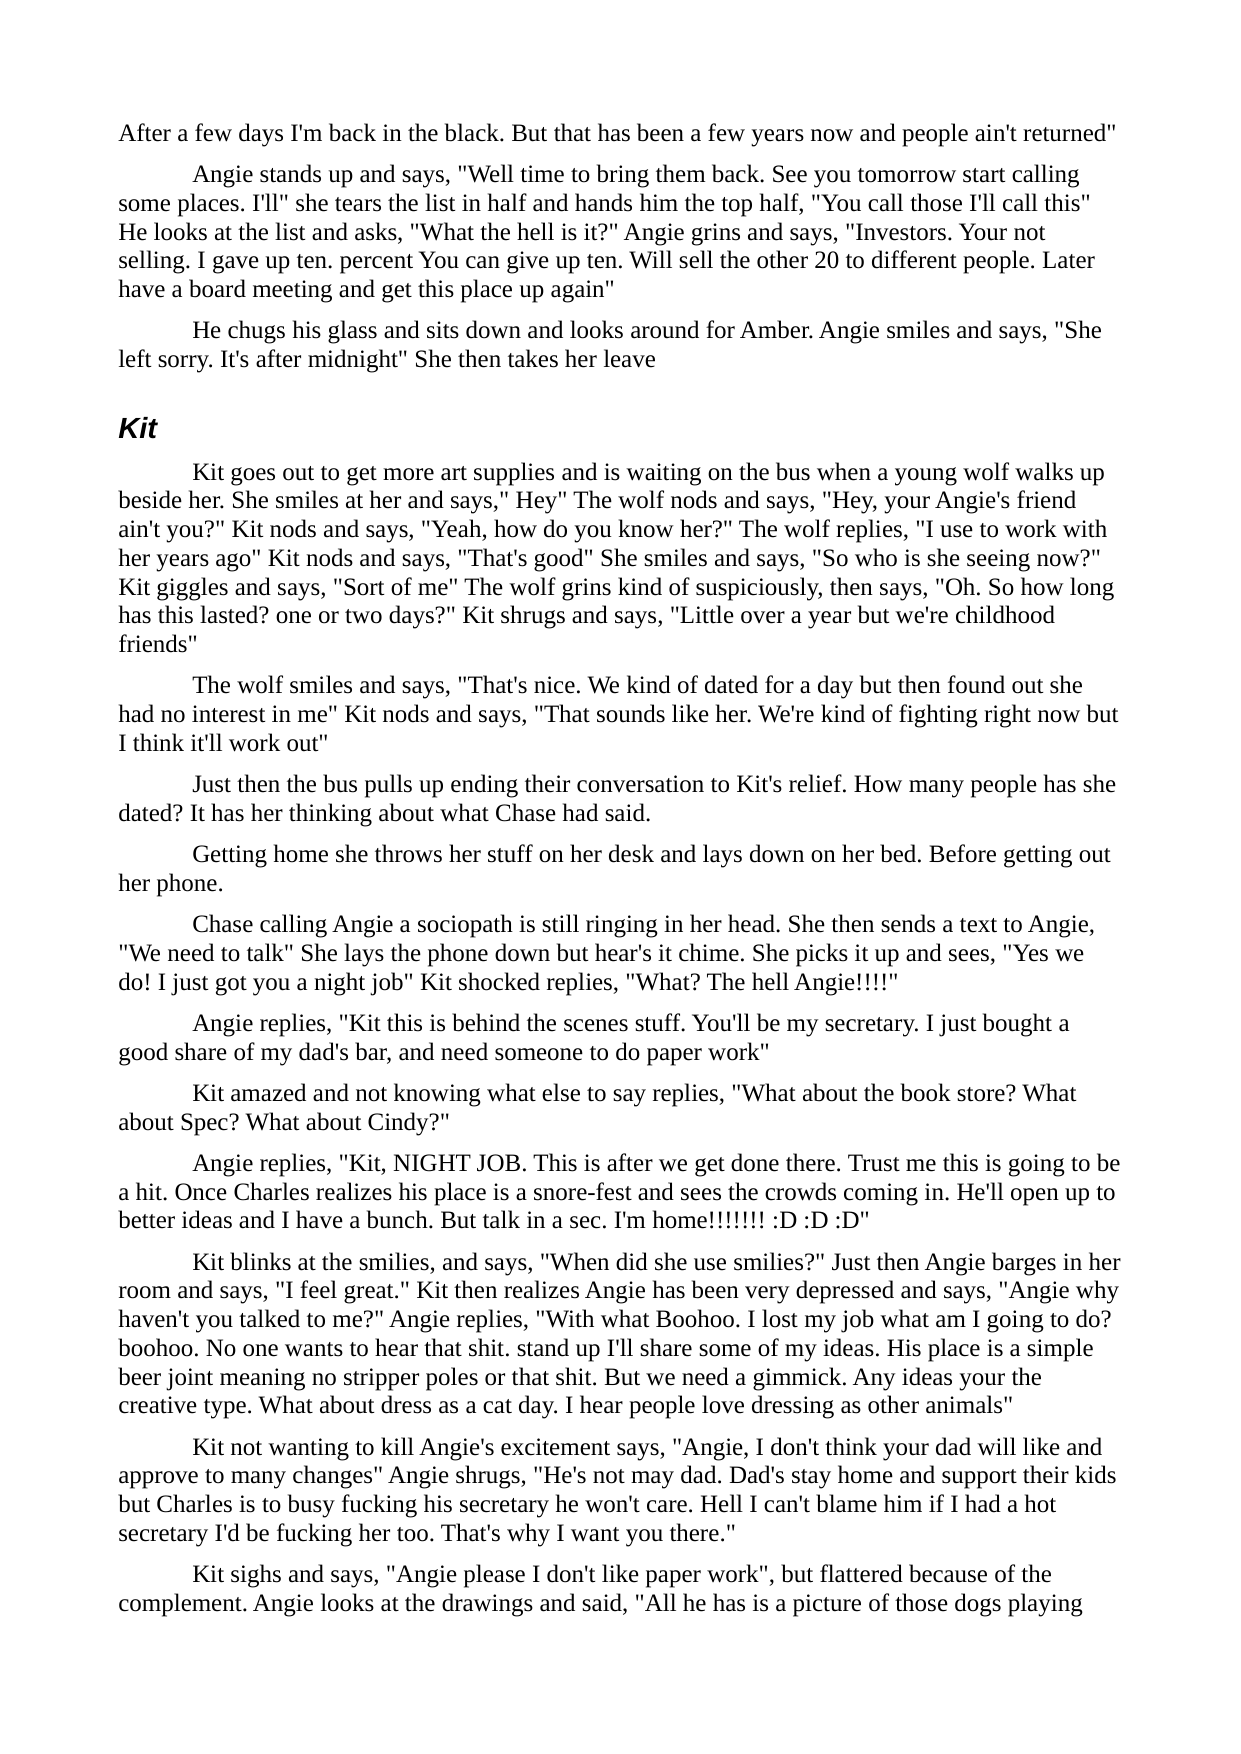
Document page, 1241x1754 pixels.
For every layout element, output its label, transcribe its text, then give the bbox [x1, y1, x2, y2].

text After a few days I'm back in the black. But that has been a few years now and people ain't returned" [118, 118, 1122, 147]
text Just then the bus pulls up ending their conversation to Kit's relief. How many people has she dated? It has her thinking about what Chase had said. [118, 769, 1122, 827]
text Angie replies, "Kit, NIGHT JOB. This is after we get done there. Trust me this is going to be a hit. Once Charles realizes his place is a snore-fest and sees the crowds coming in. He'll open up to better ideas and I have a bunch. But talk in a sec. I'm home!!!!!!! :D :D :D" [118, 1148, 1122, 1234]
text Angie stands up and says, "Well time to bring them back. See you tomorrow start calling some places. I'll" she tears the list in half and hands him the top half, "You call those I'll call this" He looks at the list and asks, "What the hell is it?" Angie grins and says, "Investors. Your not selling. I gave up ten. percent You can give up ten. Will sell the other 20 to different people. Later have a board meeting and get this place up again" [118, 159, 1122, 303]
text Kit goes out to get more art supplies and is waiting on the bus when a young wolf walks up beside her. She smiles at her and says," Hey" The wolf nods and says, "Hey, your Angie's friend ain't you?" Kit nods and says, "Yeah, how do you know her?" The wolf replies, "I use to work with her years ago" Kit nods and says, "That's good" She smiles and says, "So who is she seeing now?" Kit giggles and says, "Sort of me" The wolf grins kind of suspiciously, then says, "Oh. So how long has this lasted? one or two days?" Kit shrugs and says, "Little over a year but we're childhood friends" [118, 457, 1122, 658]
text Chase calling Angie a sociopath is still ringing in her head. She then sends a text to Angie, "We need to talk" She lays the phone down but hear's it chime. She picks it up and sees, "Yes we do! I just got you a night job" Kit shocked replies, "What? The hell Angie!!!!" [118, 909, 1122, 995]
text Getting home she throws her stuff on her desk and lays down on her bed. Before getting out her phone. [118, 839, 1122, 897]
text The wolf smiles and says, "That's nice. We kind of dated for a day but then found out she had no interest in me" Kit nods and says, "That sounds like her. We're kind of fighting right now but I think it'll work out" [118, 670, 1122, 757]
text Angie replies, "Kit this is behind the scenes stuff. You'll be my secretary. I just bought a good share of my dad's bar, and need someone to do paper work" [118, 1008, 1122, 1065]
text He chugs his glass and sits down and looks around for Amber. Angie smiles and says, "She left sorry. It's after midnight" She then takes her leave [118, 316, 1122, 373]
text Kit blinks at the smilies, and says, "When did she use smilies?" Just then Angie barges in her room and says, "I feel great." Kit then realizes Angie has been very depressed and says, "Angie why haven't you talked to me?" Angie replies, "With what Boohoo. I lost my job what am I going to do? boohoo. No one wants to hear that shit. stand up I'll share some of my ideas. His place is a simple beer joint meaning no stripper poles or that shit. But we need a gimmick. Any ideas your the creative type. What about dress as a cat day. I hear people love dressing as other animals" [118, 1247, 1122, 1419]
text Kit sighs and says, "Angie please I don't like paper work", but flattered because of the complement. Angie looks at the drawings and said, "All he has is a picture of those dogs playing [118, 1559, 1122, 1617]
subtitle Kit [118, 411, 1122, 444]
text Kit amazed and not knowing what else to say replies, "What about the book store? What about Spec? What about Cindy?" [118, 1078, 1122, 1135]
text Kit not wanting to kill Angie's excitement says, "Angie, I don't think your dad will like and approve to many changes" Angie shrugs, "He's not may dad. Dad's stay home and support their kids but Charles is to busy fucking his secretary he won't care. Hell I can't blame him if I had a hot secretary I'd be fucking her too. That's why I want you there." [118, 1432, 1122, 1547]
